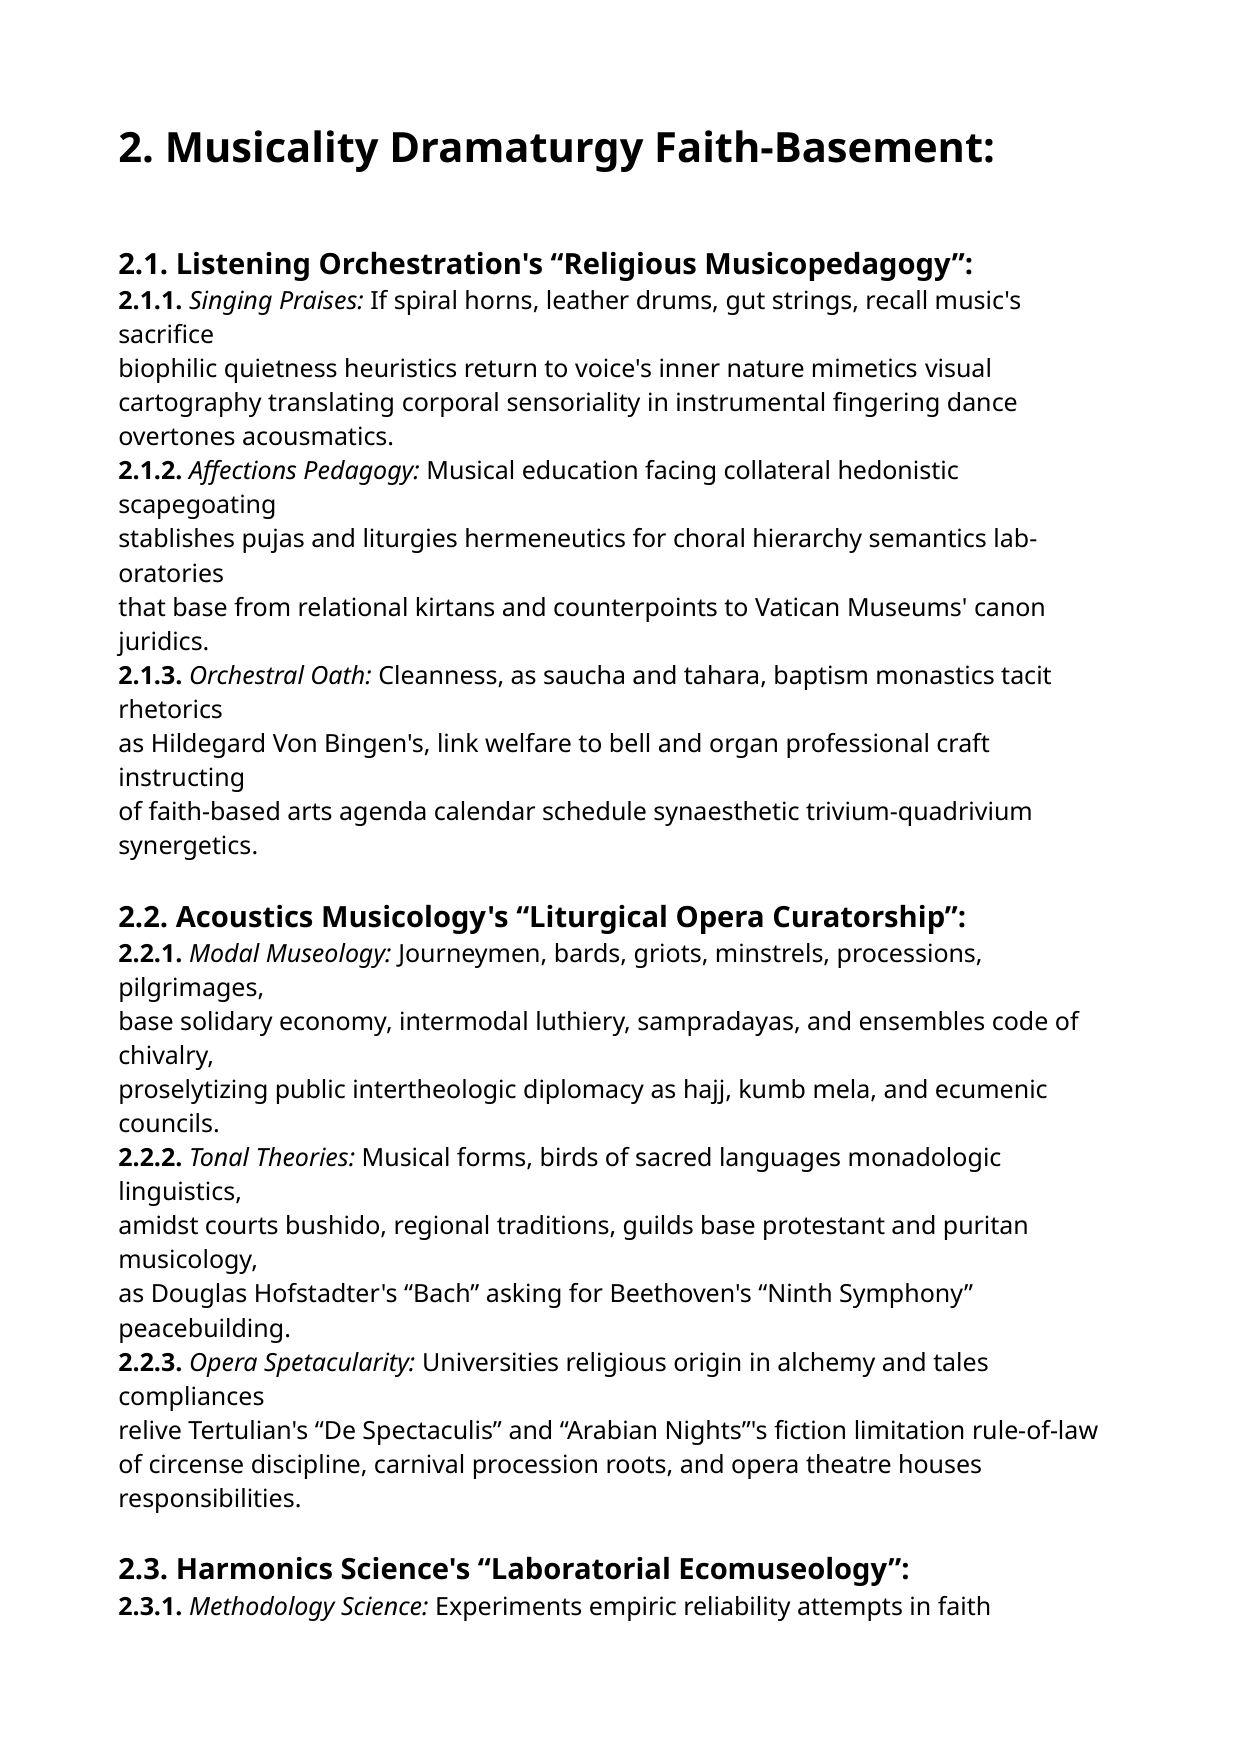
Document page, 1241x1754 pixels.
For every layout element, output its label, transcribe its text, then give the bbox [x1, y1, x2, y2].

text proselytizing public intertheologic diplomacy as hajj, kumb mela, and ecumenic councils. [118, 1072, 1122, 1140]
text of faith-based arts agenda calendar schedule synaesthetic trivium-quadrivium synergetics. [118, 794, 1122, 862]
text 2.2.3. Opera Spetacularity: Universities religious origin in alchemy and tales compliances [118, 1344, 1122, 1412]
text that base from relational kirtans and counterpoints to Vatican Museums' canon juridics. [118, 589, 1122, 657]
text of circense discipline, carnival procession roots, and opera theatre houses responsibilities. [118, 1446, 1122, 1514]
text 2.3. Harmonics Science's “Laboratorial Ecomuseology”: [118, 1549, 1122, 1588]
text 2.1.3. Orchestral Oath: Cleanness, as saucha and tahara, baptism monastics tacit rhetorics [118, 657, 1122, 726]
text 2.2.1. Modal Museology: Journeymen, bards, griots, minstrels, processions, pilgrimages, [118, 936, 1122, 1004]
text 2.2. Acoustics Musicology's “Liturgical Opera Curatorship”: [118, 896, 1122, 936]
text 2.1.1. Singing Praises: If spiral horns, leather drums, gut strings, recall music's sacrifice [118, 283, 1122, 351]
text as Douglas Hofstadter's “Bach” asking for Beethoven's “Ninth Symphony” peacebuilding. [118, 1276, 1122, 1344]
text 2.3.1. Methodology Science: Experiments empiric reliability attempts in faith [118, 1588, 1122, 1622]
text 2.1.2. Affections Pedagogy: Musical education facing collateral hedonistic scapegoating [118, 453, 1122, 521]
text biophilic quietness heuristics return to voice's inner nature mimetics visual cartography translating corporal sensoriality in instrumental fingering dance overtones acousmatics. [118, 351, 1122, 453]
text base solidary economy, intermodal luthiery, sampradayas, and ensembles code of chivalry, [118, 1004, 1122, 1072]
text 2.1. Listening Orchestration's “Religious Musicopedagogy”: [118, 243, 1122, 283]
text 2.2.2. Tonal Theories: Musical forms, birds of sacred languages monadologic linguistics, [118, 1140, 1122, 1208]
text amidst courts bushido, regional traditions, guilds base protestant and puritan musicology, [118, 1208, 1122, 1276]
text as Hildegard Von Bingen's, link welfare to bell and organ professional craft instructing [118, 726, 1122, 794]
text 2. Musicality Dramaturgy Faith-Basement: [118, 118, 1122, 175]
text stablishes pujas and liturgies hermeneutics for choral hierarchy semantics lab-oratories [118, 521, 1122, 589]
text relive Tertulian's “De Spectaculis” and “Arabian Nights”'s fiction limitation rule-of-law [118, 1412, 1122, 1446]
